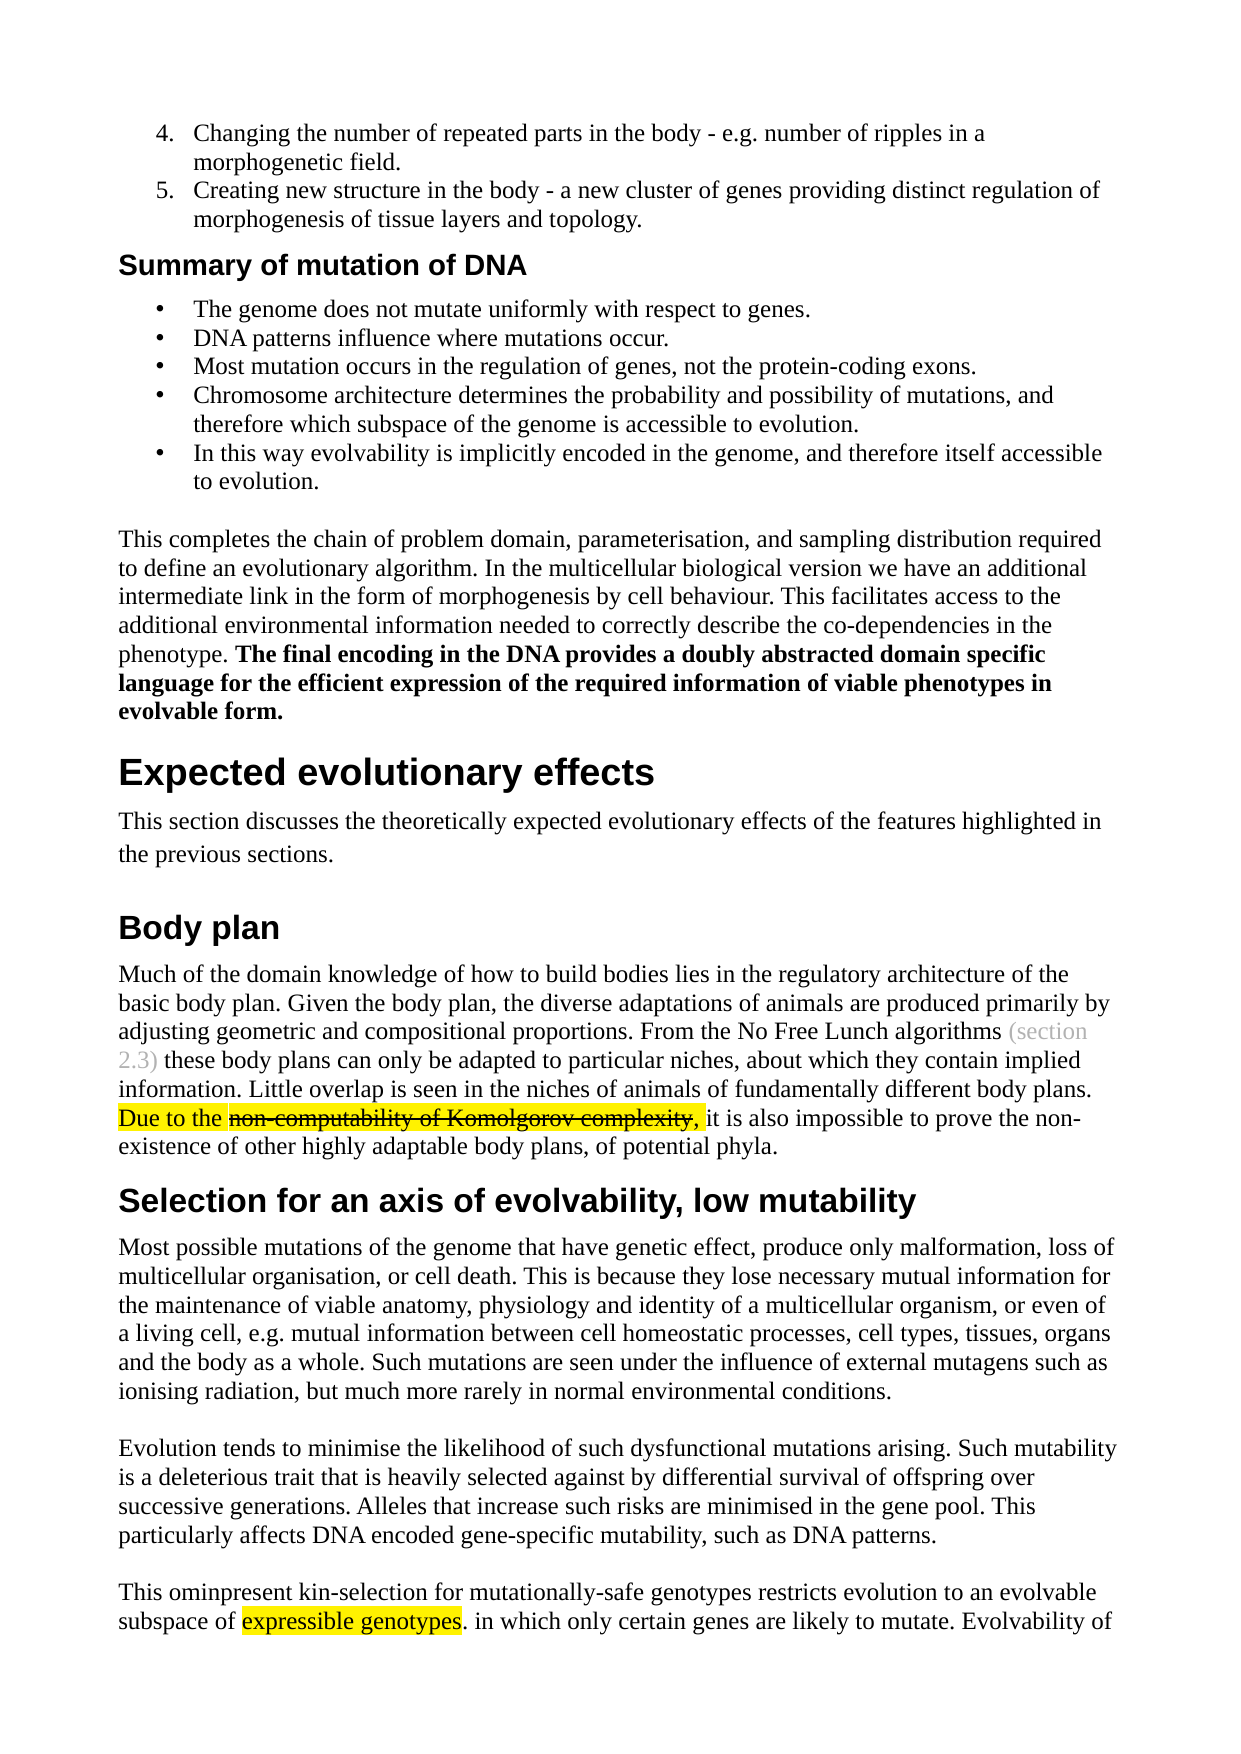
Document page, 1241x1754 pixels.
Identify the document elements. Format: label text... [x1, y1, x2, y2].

list DNA patterns influence where mutations occur. [156, 323, 1122, 351]
subtitle Expected evolutionary effects [118, 750, 1122, 794]
list The genome does not mutate uniformly with respect to genes. [156, 294, 1122, 323]
text This section discusses the theoretically expected evolutionary effects of the features highlighted in the previous sections. [118, 806, 1122, 868]
subtitle Selection for an axis of evolvability, low mutability [118, 1181, 1122, 1220]
text Much of the domain knowledge of how to build bodies lies in the regulatory architecture of the basic body plan. Given the body plan, the diverse adaptations of animals are produced primarily by adjusting geometric and compositional proportions. From the No Free Lunch algorithms (section 2.3) these body plans can only be adapted to particular niches, about which they contain implied information. Little overlap is seen in the niches of animals of fundamentally different body plans. Due to the non-computability of Komolgorov complexity, it is also impossible to prove the non-existence of other highly adaptable body plans, of potential phyla. [118, 959, 1122, 1160]
list Most mutation occurs in the regulation of genes, not the protein-coding exons. [156, 351, 1122, 380]
text Most possible mutations of the genome that have genetic effect, produce only malformation, loss of multicellular organisation, or cell death. This is because they lose necessary mutual information for the maintenance of viable anatomy, physiology and identity of a multicellular organism, or even of a living cell, e.g. mutual information between cell homeostatic processes, cell types, tissues, organs and the body as a whole. Such mutations are seen under the influence of external mutagens such as ionising radiation, but much more rarely in normal environmental conditions. [118, 1232, 1122, 1405]
list In this way evolvability is implicitly encoded in the genome, and therefore itself accessible to evolution. [156, 438, 1122, 495]
list Chromosome architecture determines the probability and possibility of mutations, and therefore which subspace of the genome is accessible to evolution. [156, 380, 1122, 438]
subtitle Summary of mutation of DNA [118, 248, 1122, 281]
text Evolution tends to minimise the likelihood of such dysfunctional mutations arising. Such mutability is a deleterious trait that is heavily selected against by differential survival of offspring over successive generations. Alleles that increase such risks are minimised in the gene pool. This particularly affects DNA encoded gene-specific mutability, such as DNA patterns. [118, 1433, 1122, 1548]
list Creating new structure in the body - a new cluster of genes providing distinct regulation of morphogenesis of tissue layers and topology. [156, 176, 1122, 233]
subtitle Body plan [118, 908, 1122, 946]
list Changing the number of repeated parts in the body - e.g. number of ripples in a morphogenetic field. [156, 118, 1122, 176]
text This completes the chain of problem domain, parameterisation, and sampling distribution required to define an evolutionary algorithm. In the multicellular biological version we have an additional intermediate link in the form of morphogenesis by cell behaviour. This facilitates access to the additional environmental information needed to correctly describe the co-dependencies in the phenotype. The final encoding in the DNA provides a doubly abstracted domain specific language for the efficient expression of the required information of viable phenotypes in evolvable form. [118, 524, 1122, 725]
text This ominpresent kin-selection for mutationally-safe genotypes restricts evolution to an evolvable subspace of expressible genotypes. in which only certain genes are likely to mutate. Evolvability of [118, 1577, 1122, 1635]
